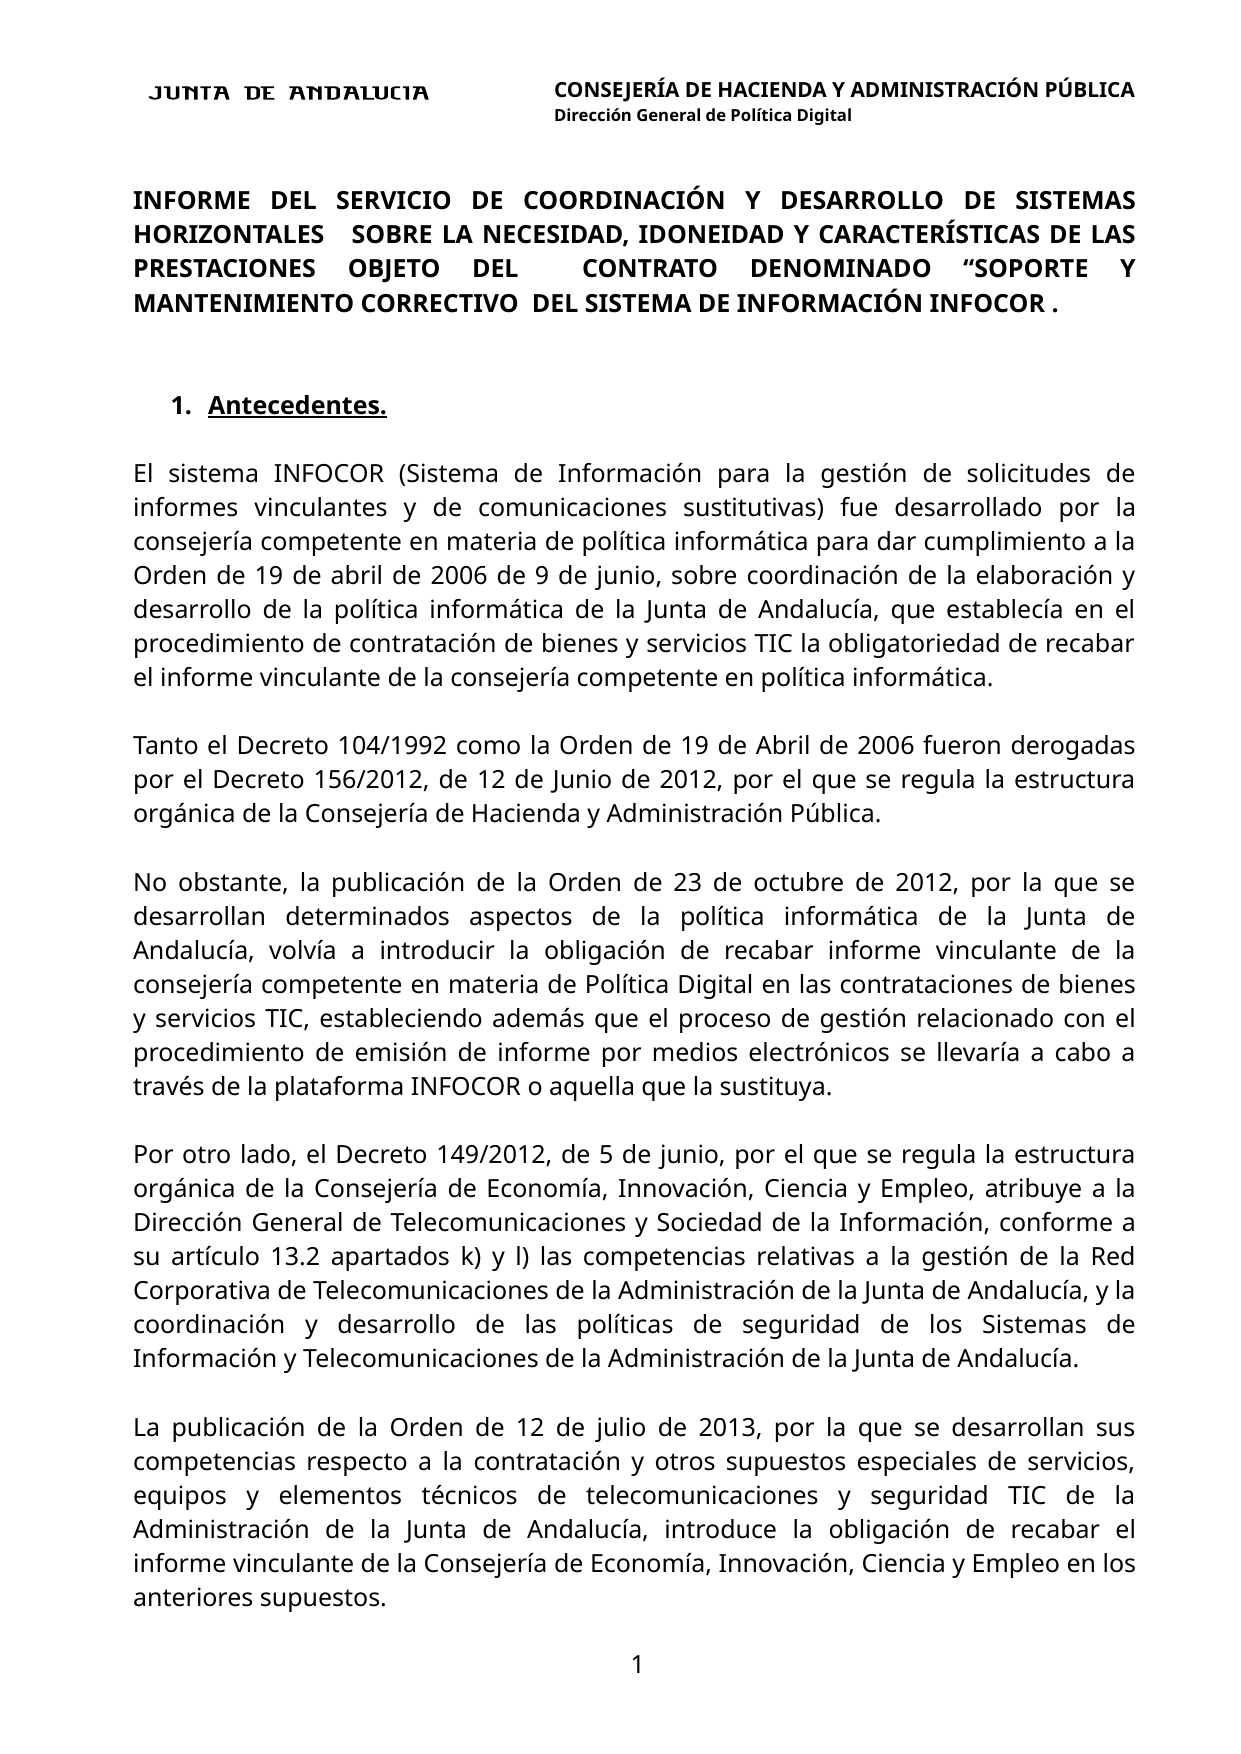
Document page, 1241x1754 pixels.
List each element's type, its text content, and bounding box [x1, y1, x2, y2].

text No obstante, la publicación de la Orden de 23 de octubre de 2012, por la que se desarrollan determinados aspectos de la política informática de la Junta de Andalucía, volvía a introducir la obligación de recabar informe vinculante de la consejería competente en materia de Política Digital en las contrataciones de bienes y servicios TIC, estableciendo además que el proceso de gestión relacionado con el procedimiento de emisión de informe por medios electrónicos se llevaría a cabo a través de la plataforma INFOCOR o aquella que la sustituya. [133, 864, 1137, 1103]
text INFORME DEL SERVICIO DE COORDINACIÓN Y DESARROLLO DE SISTEMAS HORIZONTALES SOBRE LA NECESIDAD, IDONEIDAD Y CARACTERÍSTICAS DE LAS PRESTACIONES OBJETO DEL CONTRATO DENOMINADO “SOPORTE Y MANTENIMIENTO CORRECTIVO DEL SISTEMA DE INFORMACIÓN INFOCOR . [133, 183, 1137, 319]
list Antecedentes. [170, 387, 1137, 421]
text Tanto el Decreto 104/1992 como la Orden de 19 de Abril de 2006 fueron derogadas por el Decreto 156/2012, de 12 de Junio de 2012, por el que se regula la estructura orgánica de la Consejería de Hacienda y Administración Pública. [133, 728, 1137, 830]
text La publicación de la Orden de 12 de julio de 2013, por la que se desarrollan sus competencias respecto a la contratación y otros supuestos especiales de servicios, equipos y elementos técnicos de telecomunicaciones y seguridad TIC de la Administración de la Junta de Andalucía, introduce la obligación de recabar el informe vinculante de la Consejería de Economía, Innovación, Ciencia y Empleo en los anteriores supuestos. [133, 1409, 1137, 1614]
text Por otro lado, el Decreto 149/2012, de 5 de junio, por el que se regula la estructura orgánica de la Consejería de Economía, Innovación, Ciencia y Empleo, atribuye a la Dirección General de Telecomunicaciones y Sociedad de la Información, conforme a su artículo 13.2 apartados k) y l) las competencias relativas a la gestión de la Red Corporativa de Telecomunicaciones de la Administración de la Junta de Andalucía, y la coordinación y desarrollo de las políticas de seguridad de los Sistemas de Información y Telecomunicaciones de la Administración de la Junta de Andalucía. [133, 1137, 1137, 1375]
text El sistema INFOCOR (Sistema de Información para la gestión de solicitudes de informes vinculantes y de comunicaciones sustitutivas) fue desarrollado por la consejería competente en materia de política informática para dar cumplimiento a la Orden de 19 de abril de 2006 de 9 de junio, sobre coordinación de la elaboración y desarrollo de la política informática de la Junta de Andalucía, que establecía en el procedimiento de contratación de bienes y servicios TIC la obligatoriedad de recabar el informe vinculante de la consejería competente en política informática. [133, 456, 1137, 694]
